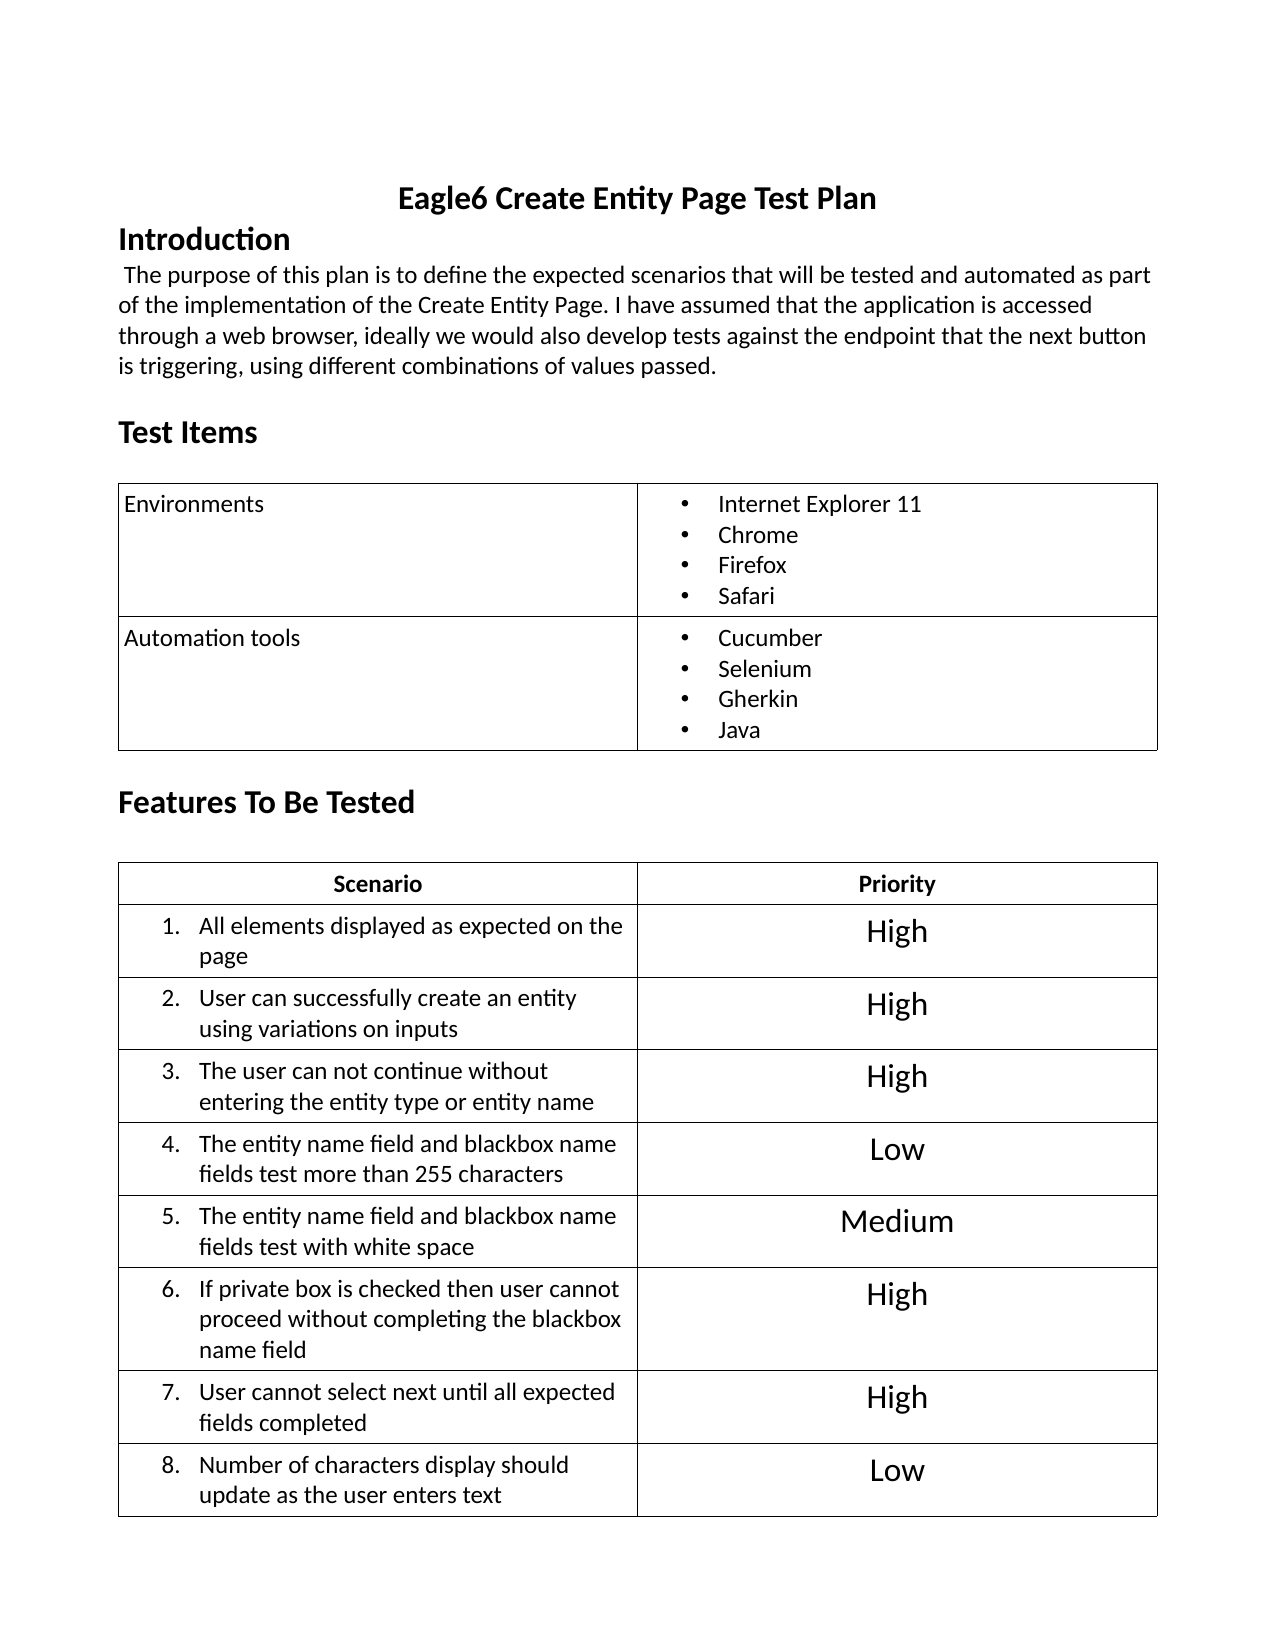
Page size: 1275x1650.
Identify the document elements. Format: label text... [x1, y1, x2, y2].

table_cell High [638, 1371, 1157, 1443]
text The purpose of this plan is to define the expected scenarios that will be tested and automated as part of the implementation of the Create Entity Page. I have assumed that the application is accessed through a web browser, ideally we would also develop tests against the endpoint that the next button is triggering, using different combinations of values passed. [118, 259, 1157, 381]
table_cell Medium [638, 1196, 1157, 1267]
table_cell Cucumber Selenium Gherkin Java [638, 617, 1157, 750]
table_cell High [638, 1050, 1157, 1122]
table_cell The entity name field and blackbox name fields test with white space [119, 1196, 637, 1267]
table_cell Low [638, 1444, 1157, 1516]
table_cell High [638, 978, 1157, 1049]
table_cell User can successfully create an entity using variations on inputs [119, 978, 637, 1049]
table_cell High [638, 1268, 1157, 1370]
table_header Internet Explorer 11 Chrome Firefox Safari [638, 484, 1157, 616]
table_cell All elements displayed as expected on the page [119, 905, 637, 977]
text Introduction [118, 218, 1157, 259]
table_header Environments [119, 484, 637, 616]
table_cell Automation tools [119, 617, 637, 750]
text Features To Be Tested [118, 781, 1157, 821]
table_cell User cannot select next until all expected fields completed [119, 1371, 637, 1443]
table_header Scenario [119, 863, 637, 904]
text Eagle6 Create Entity Page Test Plan [118, 177, 1157, 218]
table_cell High [638, 905, 1157, 977]
table_cell The entity name field and blackbox name fields test more than 255 characters [119, 1123, 637, 1194]
table_header Priority [638, 863, 1157, 904]
table_cell Low [638, 1123, 1157, 1194]
table_cell If private box is checked then user cannot proceed without completing the blackbox name field [119, 1268, 637, 1370]
table_cell The user can not continue without entering the entity type or entity name [119, 1050, 637, 1122]
table_cell Number of characters display should update as the user enters text [119, 1444, 637, 1516]
text Test Items [118, 411, 1157, 452]
